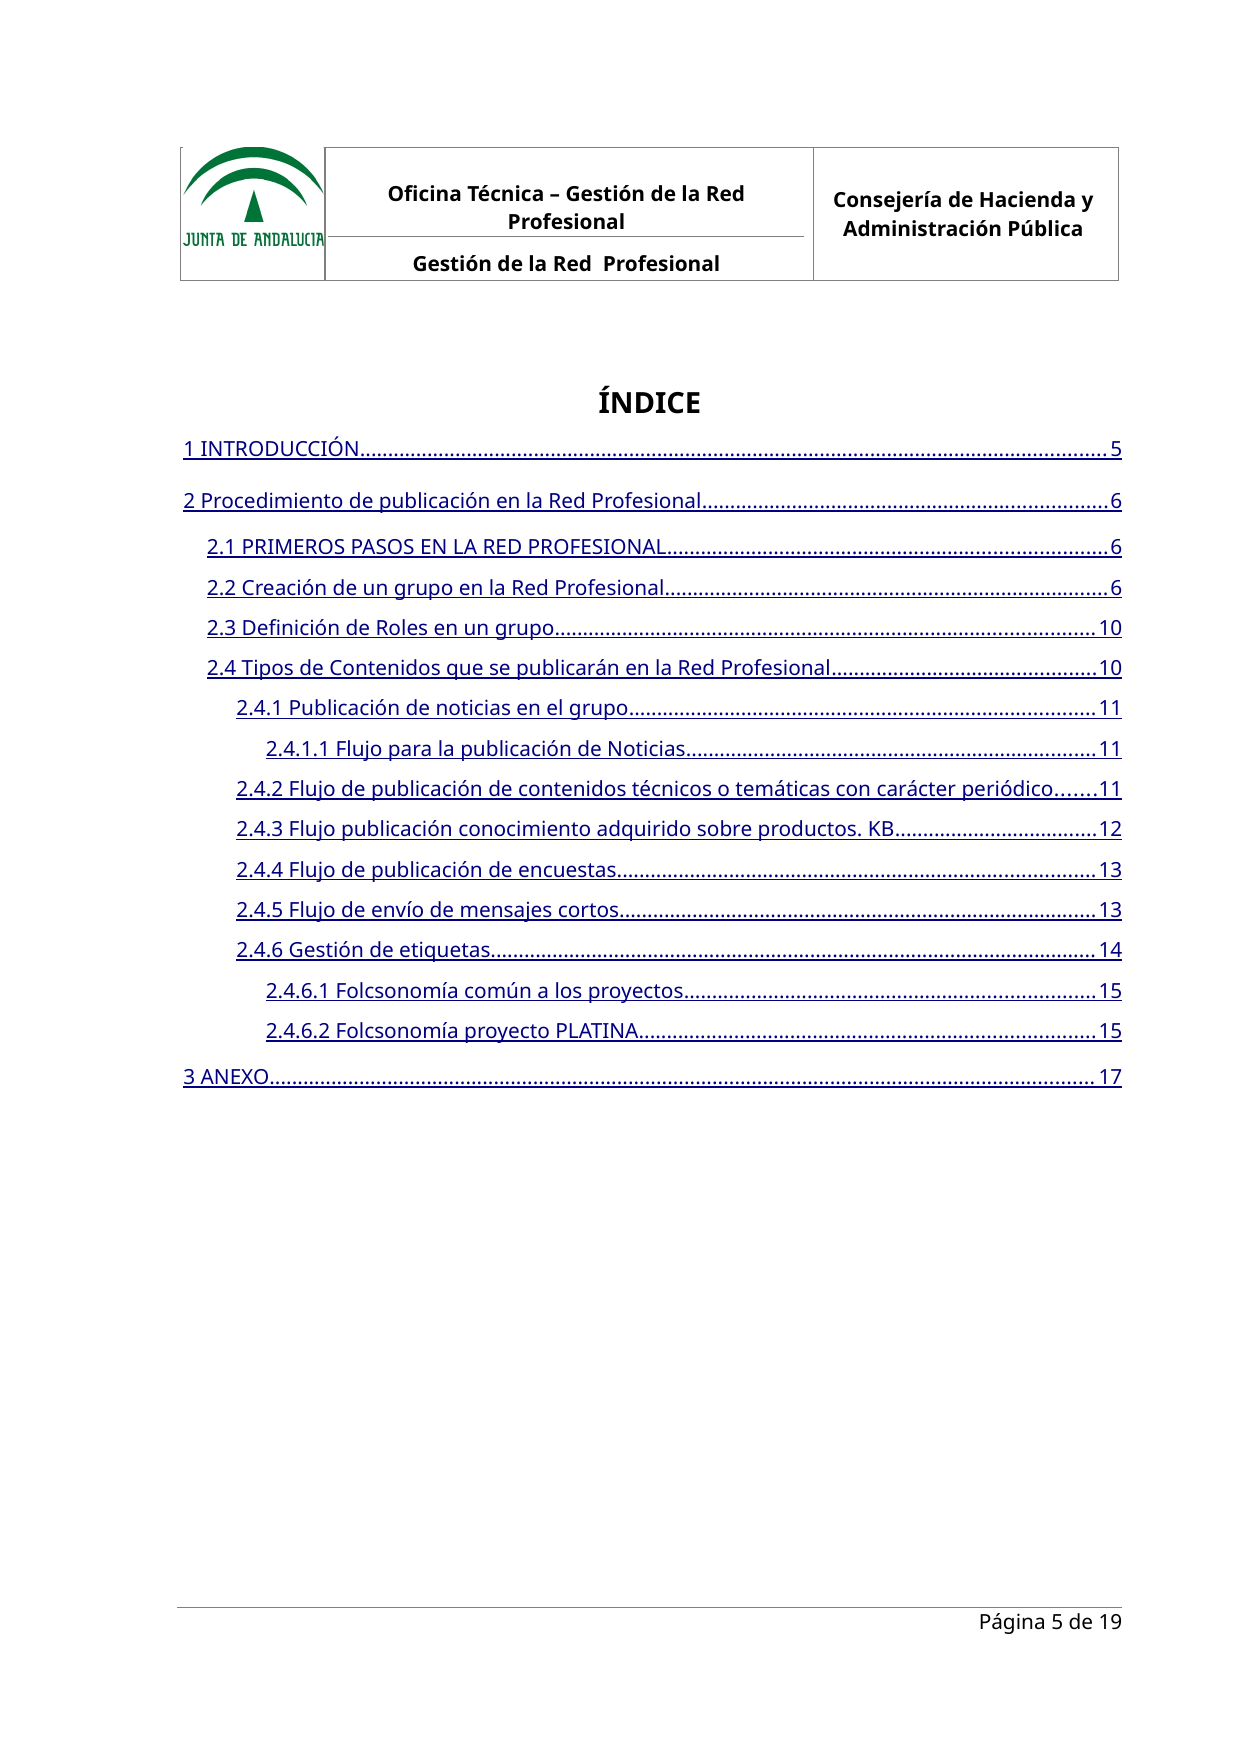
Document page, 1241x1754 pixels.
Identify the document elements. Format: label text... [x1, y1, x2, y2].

text 2.4.3 Flujo publicación conocimiento adquirido sobre productos. KB 12 [236, 814, 1122, 839]
text 2.4.2 Flujo de publicación de contenidos técnicos o temáticas con carácter periódico 11 [236, 774, 1122, 798]
text 2.4.4 Flujo de publicación de encuestas 13 [236, 855, 1122, 879]
text 2.4.1.1 Flujo para la publicación de Noticias 11 [266, 734, 1122, 758]
subtitle ÍNDICE [177, 383, 1122, 422]
text 2.1 PRIMEROS PASOS EN LA RED PROFESIONAL 6 [207, 532, 1122, 556]
picture [183, 147, 324, 246]
text 3 ANEXO 17 [183, 1062, 1122, 1086]
text 2.4.6.2 Folcsonomía proyecto PLATINA 15 [266, 1016, 1122, 1040]
text 2.3 Definición de Roles en un grupo 10 [207, 613, 1122, 637]
text 2.2 Creación de un grupo en la Red Profesional 6 [207, 573, 1122, 597]
text 2.4.1 Publicación de noticias en el grupo 11 [236, 693, 1122, 718]
text 2.4.5 Flujo de envío de mensajes cortos 13 [236, 895, 1122, 919]
text 2 Procedimiento de publicación en la Red Profesional 6 [183, 486, 1122, 510]
text 2.4.6.1 Folcsonomía común a los proyectos 15 [266, 976, 1122, 1000]
text 2.4.6 Gestión de etiquetas 14 [236, 935, 1122, 959]
text 1 INTRODUCCIÓN 5 [183, 434, 1122, 458]
text 2.4 Tipos de Contenidos que se publicarán en la Red Profesional 10 [207, 653, 1122, 677]
